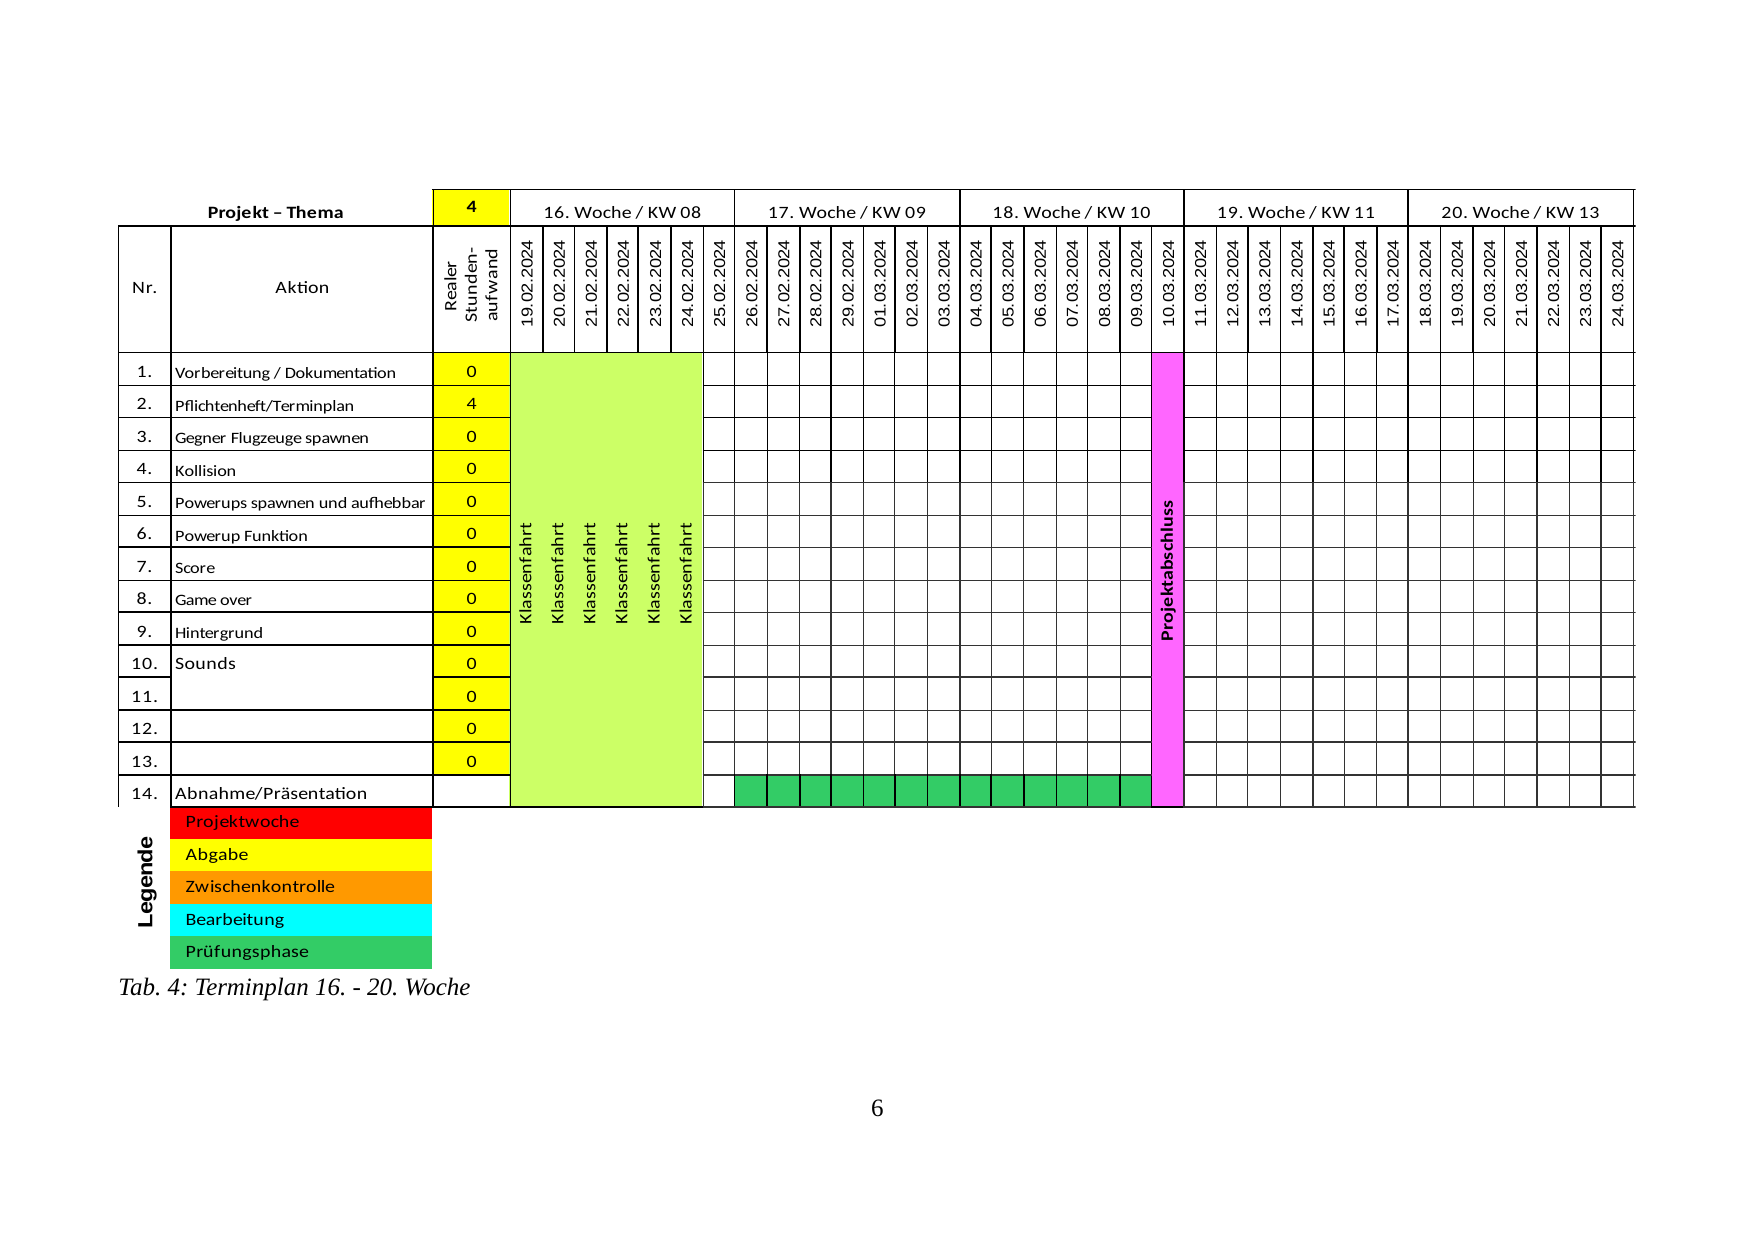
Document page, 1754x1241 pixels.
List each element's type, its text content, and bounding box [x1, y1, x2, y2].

text Tab. 4: Terminplan 16. - 20. Woche [1505, 227, 1536, 352]
text Tab. 4: Terminplan 16. - 20. Woche [639, 227, 670, 352]
text Tab. 4: Terminplan 16. - 20. Woche [864, 227, 894, 352]
text Tab. 4: Terminplan 16. - 20. Woche [928, 386, 959, 417]
text Tab. 4: Terminplan 16. - 20. Woche [735, 678, 767, 710]
text Tab. 4: Terminplan 16. - 20. Woche [992, 353, 1023, 385]
text Tab. 4: Terminplan 16. - 20. Woche [1409, 516, 1440, 547]
text Tab. 4: Terminplan 16. - 20. Woche [1185, 743, 1216, 774]
text Tab. 4: Terminplan 16. - 20. Woche [1409, 646, 1440, 676]
text Tab. 4: Terminplan 16. - 20. Woche [172, 516, 432, 546]
text Tab. 4: Terminplan 16. - 20. Woche [1057, 516, 1087, 547]
text Tab. 4: Terminplan 16. - 20. Woche [1538, 227, 1569, 352]
text Tab. 4: Terminplan 16. - 20. Woche [992, 227, 1023, 352]
text Tab. 4: Terminplan 16. - 20. Woche [895, 451, 927, 482]
text Tab. 4: Terminplan 16. - 20. Woche [1217, 483, 1247, 515]
text Tab. 4: Terminplan 16. - 20. Woche [1570, 418, 1600, 450]
text Tab. 4: Terminplan 16. - 20. Woche [992, 678, 1023, 710]
text Tab. 4: Terminplan 16. - 20. Woche [1057, 353, 1087, 385]
text Tab. 4: Terminplan 16. - 20. Woche [1217, 353, 1247, 385]
text Tab. 4: Terminplan 16. - 20. Woche [1474, 646, 1504, 676]
text Tab. 4: Terminplan 16. - 20. Woche [1281, 646, 1312, 676]
text Tab. 4: Terminplan 16. - 20. Woche [1024, 516, 1056, 547]
text Tab. 4: Terminplan 16. - 20. Woche [992, 613, 1023, 645]
text Tab. 4: Terminplan 16. - 20. Woche [1441, 418, 1473, 450]
text Tab. 4: Terminplan 16. - 20. Woche [895, 418, 927, 450]
text Tab. 4: Terminplan 16. - 20. Woche [1088, 353, 1120, 385]
text Tab. 4: Terminplan 16. - 20. Woche [1314, 483, 1344, 515]
text Tab. 4: Terminplan 16. - 20. Woche [1474, 711, 1504, 741]
text Tab. 4: Terminplan 16. - 20. Woche [1377, 678, 1407, 710]
text Tab. 4: Terminplan 16. - 20. Woche [1281, 418, 1312, 450]
text Tab. 4: Terminplan 16. - 20. Woche [1474, 483, 1504, 515]
text Tab. 4: Terminplan 16. - 20. Woche [1505, 581, 1536, 612]
text Tab. 4: Terminplan 16. - 20. Woche [1441, 711, 1473, 741]
text Tab. 4: Terminplan 16. - 20. Woche [1121, 678, 1151, 710]
text Tab. 4: Terminplan 16. - 20. Woche [832, 678, 863, 710]
text Tab. 4: Terminplan 16. - 20. Woche [961, 743, 991, 774]
text Tab. 4: Terminplan 16. - 20. Woche [735, 418, 767, 450]
text Tab. 4: Terminplan 16. - 20. Woche [832, 418, 863, 450]
text Tab. 4: Terminplan 16. - 20. Woche [1538, 581, 1569, 612]
text Tab. 4: Terminplan 16. - 20. Woche [1248, 776, 1280, 806]
text Tab. 4: Terminplan 16. - 20. Woche [1441, 776, 1473, 806]
text Tab. 4: Terminplan 16. - 20. Woche [864, 711, 894, 741]
text Tab. 4: Terminplan 16. - 20. Woche [1409, 678, 1440, 710]
text Tab. 4: Terminplan 16. - 20. Woche [1377, 353, 1407, 385]
text Tab. 4: Terminplan 16. - 20. Woche [1538, 678, 1569, 710]
text Tab. 4: Terminplan 16. - 20. Woche [1281, 776, 1312, 806]
text Tab. 4: Terminplan 16. - 20. Woche [1121, 581, 1151, 612]
text Tab. 4: Terminplan 16. - 20. Woche [119, 418, 170, 450]
text Tab. 4: Terminplan 16. - 20. Woche [1538, 483, 1569, 515]
text Tab. 4: Terminplan 16. - 20. Woche [864, 646, 894, 676]
text Tab. 4: Terminplan 16. - 20. Woche [992, 418, 1023, 450]
text Tab. 4: Terminplan 16. - 20. Woche [1409, 776, 1440, 806]
text Tab. 4: Terminplan 16. - 20. Woche [895, 613, 927, 645]
text Tab. 4: Terminplan 16. - 20. Woche [172, 646, 432, 709]
text Tab. 4: Terminplan 16. - 20. Woche [119, 227, 170, 352]
text Tab. 4: Terminplan 16. - 20. Woche [1474, 743, 1504, 774]
text Tab. 4: Terminplan 16. - 20. Woche [172, 711, 432, 741]
text Tab. 4: Terminplan 16. - 20. Woche [1248, 678, 1280, 710]
text Tab. 4: Terminplan 16. - 20. Woche [992, 743, 1023, 774]
text Tab. 4: Terminplan 16. - 20. Woche [1217, 646, 1247, 676]
text Tab. 4: Terminplan 16. - 20. Woche [1377, 581, 1407, 612]
text Tab. 4: Terminplan 16. - 20. Woche [1281, 743, 1312, 774]
text Tab. 4: Terminplan 16. - 20. Woche [1538, 548, 1569, 580]
text Tab. 4: Terminplan 16. - 20. Woche [1217, 227, 1247, 352]
text Tab. 4: Terminplan 16. - 20. Woche [1570, 613, 1600, 645]
text Tab. 4: Terminplan 16. - 20. Woche [832, 227, 863, 352]
text Tab. 4: Terminplan 16. - 20. Woche [961, 613, 991, 645]
text Tab. 4: Terminplan 16. - 20. Woche [1314, 386, 1344, 417]
text Tab. 4: Terminplan 16. - 20. Woche [1248, 483, 1280, 515]
text Tab. 4: Terminplan 16. - 20. Woche [895, 711, 927, 741]
text Tab. 4: Terminplan 16. - 20. Woche [1602, 516, 1633, 547]
text Tab. 4: Terminplan 16. - 20. Woche [895, 483, 927, 515]
text Tab. 4: Terminplan 16. - 20. Woche [895, 516, 927, 547]
text Tab. 4: Terminplan 16. - 20. Woche [1570, 548, 1600, 580]
text Tab. 4: Terminplan 16. - 20. Woche [1602, 613, 1633, 645]
text Tab. 4: Terminplan 16. - 20. Woche [864, 418, 894, 450]
text Tab. 4: Terminplan 16. - 20. Woche [1474, 451, 1504, 482]
text Tab. 4: Terminplan 16. - 20. Woche [704, 548, 734, 580]
text Tab. 4: Terminplan 16. - 20. Woche [1057, 613, 1087, 645]
text Tab. 4: Terminplan 16. - 20. Woche [928, 743, 959, 774]
text Tab. 4: Terminplan 16. - 20. Woche [928, 711, 959, 741]
text Tab. 4: Terminplan 16. - 20. Woche [1474, 386, 1504, 417]
text Tab. 4: Terminplan 16. - 20. Woche [1538, 711, 1569, 741]
text Tab. 4: Terminplan 16. - 20. Woche [172, 613, 432, 644]
text Tab. 4: Terminplan 16. - 20. Woche [735, 353, 767, 385]
text Tab. 4: Terminplan 16. - 20. Woche [1057, 678, 1087, 710]
text Tab. 4: Terminplan 16. - 20. Woche [1505, 418, 1536, 450]
text Tab. 4: Terminplan 16. - 20. Woche [1121, 483, 1151, 515]
text Tab. 4: Terminplan 16. - 20. Woche [1024, 451, 1056, 482]
text Tab. 4: Terminplan 16. - 20. Woche [1377, 483, 1407, 515]
text Tab. 4: Terminplan 16. - 20. Woche [768, 386, 799, 417]
text Tab. 4: Terminplan 16. - 20. Woche [832, 646, 863, 676]
text Tab. 4: Terminplan 16. - 20. Woche [1409, 190, 1633, 225]
text Tab. 4: Terminplan 16. - 20. Woche [1314, 353, 1344, 385]
text Tab. 4: Terminplan 16. - 20. Woche [1505, 353, 1536, 385]
text Tab. 4: Terminplan 16. - 20. Woche [1314, 776, 1344, 806]
text Tab. 4: Terminplan 16. - 20. Woche [768, 581, 799, 612]
text Tab. 4: Terminplan 16. - 20. Woche [1377, 711, 1407, 741]
text Tab. 4: Terminplan 16. - 20. Woche [864, 743, 894, 774]
text Tab. 4: Terminplan 16. - 20. Woche [1474, 776, 1504, 806]
text Tab. 4: Terminplan 16. - 20. Woche [172, 418, 432, 450]
text Tab. 4: Terminplan 16. - 20. Woche [1248, 516, 1280, 547]
text Tab. 4: Terminplan 16. - 20. Woche [704, 678, 734, 710]
text Tab. 4: Terminplan 16. - 20. Woche [1185, 353, 1216, 385]
text Tab. 4: Terminplan 16. - 20. Woche [992, 386, 1023, 417]
text Tab. 4: Terminplan 16. - 20. Woche [1024, 353, 1056, 385]
text Tab. 4: Terminplan 16. - 20. Woche [768, 227, 799, 352]
text Tab. 4: Terminplan 16. - 20. Woche [832, 613, 863, 645]
text Tab. 4: Terminplan 16. - 20. Woche [1409, 548, 1440, 580]
text Tab. 4: Terminplan 16. - 20. Woche [1121, 386, 1151, 417]
text Tab. 4: Terminplan 16. - 20. Woche [1570, 678, 1600, 710]
text Tab. 4: Terminplan 16. - 20. Woche [1248, 451, 1280, 482]
text Tab. 4: Terminplan 16. - 20. Woche [1088, 451, 1120, 482]
text Tab. 4: Terminplan 16. - 20. Woche [1505, 451, 1536, 482]
text Tab. 4: Terminplan 16. - 20. Woche [992, 646, 1023, 676]
text Tab. 4: Terminplan 16. - 20. Woche [1377, 418, 1407, 450]
text Tab. 4: Terminplan 16. - 20. Woche [1152, 227, 1183, 352]
text Tab. 4: Terminplan 16. - 20. Woche [119, 386, 170, 417]
text Tab. 4: Terminplan 16. - 20. Woche [1248, 711, 1280, 741]
text Tab. 4: Terminplan 16. - 20. Woche [1281, 613, 1312, 645]
text Tab. 4: Terminplan 16. - 20. Woche [1570, 646, 1600, 676]
text Tab. 4: Terminplan 16. - 20. Woche [1474, 581, 1504, 612]
text Tab. 4: Terminplan 16. - 20. Woche [511, 227, 542, 352]
text Tab. 4: Terminplan 16. - 20. Woche [172, 451, 432, 482]
text Tab. 4: Terminplan 16. - 20. Woche [1345, 353, 1376, 385]
text Tab. 4: Terminplan 16. - 20. Woche [119, 613, 170, 644]
text Tab. 4: Terminplan 16. - 20. Woche [1345, 548, 1376, 580]
text Tab. 4: Terminplan 16. - 20. Woche [832, 711, 863, 741]
text Tab. 4: Terminplan 16. - 20. Woche [1248, 613, 1280, 645]
text Tab. 4: Terminplan 16. - 20. Woche [1377, 646, 1407, 676]
text Tab. 4: Terminplan 16. - 20. Woche [1248, 743, 1280, 774]
text Tab. 4: Terminplan 16. - 20. Woche [1570, 743, 1600, 774]
text Tab. 4: Terminplan 16. - 20. Woche [1121, 353, 1151, 385]
text Tab. 4: Terminplan 16. - 20. Woche [1121, 451, 1151, 482]
text Tab. 4: Terminplan 16. - 20. Woche [118, 776, 1636, 1001]
text Tab. 4: Terminplan 16. - 20. Woche [800, 646, 830, 676]
text Tab. 4: Terminplan 16. - 20. Woche [119, 743, 170, 774]
text Tab. 4: Terminplan 16. - 20. Woche [1185, 190, 1407, 225]
text Tab. 4: Terminplan 16. - 20. Woche [1088, 743, 1120, 774]
text Tab. 4: Terminplan 16. - 20. Woche [704, 353, 734, 385]
text Tab. 4: Terminplan 16. - 20. Woche [961, 227, 990, 352]
text Tab. 4: Terminplan 16. - 20. Woche [961, 548, 991, 580]
text Tab. 4: Terminplan 16. - 20. Woche [928, 548, 959, 580]
text Tab. 4: Terminplan 16. - 20. Woche [1185, 386, 1216, 417]
text Tab. 4: Terminplan 16. - 20. Woche [961, 190, 1183, 225]
text Tab. 4: Terminplan 16. - 20. Woche [864, 548, 894, 580]
text Tab. 4: Terminplan 16. - 20. Woche [895, 386, 927, 417]
text Tab. 4: Terminplan 16. - 20. Woche [1185, 548, 1216, 580]
text Tab. 4: Terminplan 16. - 20. Woche [768, 516, 799, 547]
text Tab. 4: Terminplan 16. - 20. Woche [1314, 711, 1344, 741]
text Tab. 4: Terminplan 16. - 20. Woche [832, 516, 863, 547]
text Tab. 4: Terminplan 16. - 20. Woche [1088, 483, 1120, 515]
text Tab. 4: Terminplan 16. - 20. Woche [832, 451, 863, 482]
text Tab. 4: Terminplan 16. - 20. Woche [864, 451, 894, 482]
text Tab. 4: Terminplan 16. - 20. Woche [1345, 678, 1376, 710]
text Tab. 4: Terminplan 16. - 20. Woche [1570, 386, 1600, 417]
text Tab. 4: Terminplan 16. - 20. Woche [1474, 516, 1504, 547]
text Tab. 4: Terminplan 16. - 20. Woche [1602, 451, 1633, 482]
text Tab. 4: Terminplan 16. - 20. Woche [992, 711, 1023, 741]
text Tab. 4: Terminplan 16. - 20. Woche [1314, 516, 1344, 547]
text Tab. 4: Terminplan 16. - 20. Woche [1505, 743, 1536, 774]
text Tab. 4: Terminplan 16. - 20. Woche [1377, 548, 1407, 580]
text Tab. 4: Terminplan 16. - 20. Woche [992, 483, 1023, 515]
text Tab. 4: Terminplan 16. - 20. Woche [864, 613, 894, 645]
text Tab. 4: Terminplan 16. - 20. Woche [1538, 516, 1569, 547]
text Tab. 4: Terminplan 16. - 20. Woche [800, 743, 830, 774]
text Tab. 4: Terminplan 16. - 20. Woche [1377, 451, 1407, 482]
text Tab. 4: Terminplan 16. - 20. Woche [1314, 581, 1344, 612]
text Tab. 4: Terminplan 16. - 20. Woche [1441, 227, 1472, 352]
text Tab. 4: Terminplan 16. - 20. Woche [1441, 743, 1473, 774]
text Tab. 4: Terminplan 16. - 20. Woche [800, 516, 830, 547]
text Tab. 4: Terminplan 16. - 20. Woche [992, 548, 1023, 580]
text Tab. 4: Terminplan 16. - 20. Woche [1057, 743, 1087, 774]
text Tab. 4: Terminplan 16. - 20. Woche [1602, 581, 1633, 612]
text Tab. 4: Terminplan 16. - 20. Woche [1505, 548, 1536, 580]
text Tab. 4: Terminplan 16. - 20. Woche [1409, 743, 1440, 774]
text Tab. 4: Terminplan 16. - 20. Woche [1538, 646, 1569, 676]
text Tab. 4: Terminplan 16. - 20. Woche [1217, 418, 1247, 450]
text Tab. 4: Terminplan 16. - 20. Woche [1248, 386, 1280, 417]
text Tab. 4: Terminplan 16. - 20. Woche [1024, 386, 1056, 417]
text Tab. 4: Terminplan 16. - 20. Woche [1538, 386, 1569, 417]
text Tab. 4: Terminplan 16. - 20. Woche [704, 451, 734, 482]
text Tab. 4: Terminplan 16. - 20. Woche [1185, 678, 1216, 710]
text Tab. 4: Terminplan 16. - 20. Woche [1409, 386, 1440, 417]
text Tab. 4: Terminplan 16. - 20. Woche [864, 483, 894, 515]
text Tab. 4: Terminplan 16. - 20. Woche [1314, 451, 1344, 482]
text Tab. 4: Terminplan 16. - 20. Woche [1024, 548, 1056, 580]
text Tab. 4: Terminplan 16. - 20. Woche [800, 386, 830, 417]
text Tab. 4: Terminplan 16. - 20. Woche [768, 483, 799, 515]
text Tab. 4: Terminplan 16. - 20. Woche [1217, 451, 1247, 482]
text Tab. 4: Terminplan 16. - 20. Woche [1248, 646, 1280, 676]
text Tab. 4: Terminplan 16. - 20. Woche [704, 227, 734, 352]
text Tab. 4: Terminplan 16. - 20. Woche [1024, 418, 1056, 450]
text Tab. 4: Terminplan 16. - 20. Woche [434, 776, 509, 806]
text Tab. 4: Terminplan 16. - 20. Woche [1409, 613, 1440, 645]
text Tab. 4: Terminplan 16. - 20. Woche [1217, 613, 1247, 645]
text Tab. 4: Terminplan 16. - 20. Woche [992, 581, 1023, 612]
text Tab. 4: Terminplan 16. - 20. Woche [1345, 418, 1376, 450]
text Tab. 4: Terminplan 16. - 20. Woche [608, 227, 637, 352]
text Tab. 4: Terminplan 16. - 20. Woche [1217, 548, 1247, 580]
text Tab. 4: Terminplan 16. - 20. Woche [1570, 227, 1600, 352]
text Tab. 4: Terminplan 16. - 20. Woche [704, 386, 734, 417]
text Tab. 4: Terminplan 16. - 20. Woche [1602, 386, 1633, 417]
text Tab. 4: Terminplan 16. - 20. Woche [1570, 451, 1600, 482]
text Tab. 4: Terminplan 16. - 20. Woche [1217, 516, 1247, 547]
text Tab. 4: Terminplan 16. - 20. Woche [119, 646, 170, 676]
text Tab. 4: Terminplan 16. - 20. Woche [1314, 678, 1344, 710]
text Tab. 4: Terminplan 16. - 20. Woche [1185, 646, 1216, 676]
text Tab. 4: Terminplan 16. - 20. Woche [1377, 386, 1407, 417]
text Tab. 4: Terminplan 16. - 20. Woche [800, 613, 830, 645]
text Tab. 4: Terminplan 16. - 20. Woche [800, 711, 830, 741]
text Tab. 4: Terminplan 16. - 20. Woche [1185, 516, 1216, 547]
text Tab. 4: Terminplan 16. - 20. Woche [928, 678, 959, 710]
text Tab. 4: Terminplan 16. - 20. Woche [1602, 678, 1633, 710]
text Tab. 4: Terminplan 16. - 20. Woche [1024, 483, 1056, 515]
text Tab. 4: Terminplan 16. - 20. Woche [575, 227, 606, 352]
text Tab. 4: Terminplan 16. - 20. Woche [1409, 418, 1440, 450]
text Tab. 4: Terminplan 16. - 20. Woche [1185, 613, 1216, 645]
text Tab. 4: Terminplan 16. - 20. Woche [992, 516, 1023, 547]
text Tab. 4: Terminplan 16. - 20. Woche [1409, 711, 1440, 741]
text Tab. 4: Terminplan 16. - 20. Woche [800, 418, 830, 450]
text Tab. 4: Terminplan 16. - 20. Woche [832, 743, 863, 774]
text Tab. 4: Terminplan 16. - 20. Woche [704, 418, 734, 450]
text Tab. 4: Terminplan 16. - 20. Woche [1474, 548, 1504, 580]
text Tab. 4: Terminplan 16. - 20. Woche [1441, 548, 1473, 580]
text Tab. 4: Terminplan 16. - 20. Woche [928, 646, 959, 676]
text Tab. 4: Terminplan 16. - 20. Woche [119, 353, 170, 385]
text Tab. 4: Terminplan 16. - 20. Woche [1441, 646, 1473, 676]
text Tab. 4: Terminplan 16. - 20. Woche [1185, 711, 1216, 741]
text Tab. 4: Terminplan 16. - 20. Woche [1538, 776, 1569, 806]
text Tab. 4: Terminplan 16. - 20. Woche [704, 483, 734, 515]
text Tab. 4: Terminplan 16. - 20. Woche [1441, 451, 1473, 482]
text Tab. 4: Terminplan 16. - 20. Woche [768, 418, 799, 450]
text Tab. 4: Terminplan 16. - 20. Woche [1602, 646, 1633, 676]
text Tab. 4: Terminplan 16. - 20. Woche [1185, 451, 1216, 482]
text Tab. 4: Terminplan 16. - 20. Woche [1570, 581, 1600, 612]
text Tab. 4: Terminplan 16. - 20. Woche [735, 227, 766, 352]
text Tab. 4: Terminplan 16. - 20. Woche [1057, 451, 1087, 482]
text Tab. 4: Terminplan 16. - 20. Woche [1538, 451, 1569, 482]
text Tab. 4: Terminplan 16. - 20. Woche [735, 646, 767, 676]
text Tab. 4: Terminplan 16. - 20. Woche [1409, 483, 1440, 515]
text Tab. 4: Terminplan 16. - 20. Woche [1570, 353, 1600, 385]
text Tab. 4: Terminplan 16. - 20. Woche [1538, 353, 1569, 385]
text Tab. 4: Terminplan 16. - 20. Woche [1474, 613, 1504, 645]
text Tab. 4: Terminplan 16. - 20. Woche [172, 483, 432, 515]
text Tab. 4: Terminplan 16. - 20. Woche [172, 743, 432, 774]
text Tab. 4: Terminplan 16. - 20. Woche [1314, 646, 1344, 676]
text Tab. 4: Terminplan 16. - 20. Woche [1281, 581, 1312, 612]
text Tab. 4: Terminplan 16. - 20. Woche [434, 227, 510, 352]
text Tab. 4: Terminplan 16. - 20. Woche [768, 548, 799, 580]
text Tab. 4: Terminplan 16. - 20. Woche [928, 516, 959, 547]
text Tab. 4: Terminplan 16. - 20. Woche [1409, 353, 1440, 385]
text Tab. 4: Terminplan 16. - 20. Woche [1377, 516, 1407, 547]
text Tab. 4: Terminplan 16. - 20. Woche [895, 353, 927, 385]
text Tab. 4: Terminplan 16. - 20. Woche [768, 451, 799, 482]
text Tab. 4: Terminplan 16. - 20. Woche [1441, 516, 1473, 547]
text Tab. 4: Terminplan 16. - 20. Woche [119, 451, 170, 482]
text Tab. 4: Terminplan 16. - 20. Woche [119, 711, 170, 741]
text Tab. 4: Terminplan 16. - 20. Woche [1281, 227, 1312, 352]
text Tab. 4: Terminplan 16. - 20. Woche [832, 483, 863, 515]
text Tab. 4: Terminplan 16. - 20. Woche [172, 776, 432, 806]
text Tab. 4: Terminplan 16. - 20. Woche [800, 548, 830, 580]
text Tab. 4: Terminplan 16. - 20. Woche [511, 190, 734, 225]
text Tab. 4: Terminplan 16. - 20. Woche [1088, 516, 1120, 547]
text Tab. 4: Terminplan 16. - 20. Woche [895, 646, 927, 676]
text Tab. 4: Terminplan 16. - 20. Woche [1121, 613, 1151, 645]
text Tab. 4: Terminplan 16. - 20. Woche [895, 743, 927, 774]
text Tab. 4: Terminplan 16. - 20. Woche [961, 483, 991, 515]
text Tab. 4: Terminplan 16. - 20. Woche [928, 581, 959, 612]
text Tab. 4: Terminplan 16. - 20. Woche [1057, 711, 1087, 741]
text Tab. 4: Terminplan 16. - 20. Woche [864, 516, 894, 547]
text Tab. 4: Terminplan 16. - 20. Woche [704, 613, 734, 645]
text Tab. 4: Terminplan 16. - 20. Woche [119, 678, 170, 709]
text Tab. 4: Terminplan 16. - 20. Woche [1377, 743, 1407, 774]
text Tab. 4: Terminplan 16. - 20. Woche [864, 581, 894, 612]
text Tab. 4: Terminplan 16. - 20. Woche [119, 581, 170, 611]
text Tab. 4: Terminplan 16. - 20. Woche [1088, 678, 1120, 710]
text Tab. 4: Terminplan 16. - 20. Woche [1441, 613, 1473, 645]
text Tab. 4: Terminplan 16. - 20. Woche [1602, 776, 1633, 806]
text Tab. 4: Terminplan 16. - 20. Woche [1409, 581, 1440, 612]
text Tab. 4: Terminplan 16. - 20. Woche [1024, 613, 1056, 645]
text Tab. 4: Terminplan 16. - 20. Woche [1505, 483, 1536, 515]
text Tab. 4: Terminplan 16. - 20. Woche [1345, 483, 1376, 515]
text Tab. 4: Terminplan 16. - 20. Woche [1602, 418, 1633, 450]
text Tab. 4: Terminplan 16. - 20. Woche [1602, 353, 1633, 385]
text Tab. 4: Terminplan 16. - 20. Woche [1057, 581, 1087, 612]
text Tab. 4: Terminplan 16. - 20. Woche [1057, 548, 1087, 580]
text Tab. 4: Terminplan 16. - 20. Woche [1314, 613, 1344, 645]
text Tab. 4: Terminplan 16. - 20. Woche [1378, 227, 1407, 352]
text Tab. 4: Terminplan 16. - 20. Woche [1314, 743, 1344, 774]
text Tab. 4: Terminplan 16. - 20. Woche [704, 646, 734, 676]
text Tab. 4: Terminplan 16. - 20. Woche [928, 353, 959, 385]
text Tab. 4: Terminplan 16. - 20. Woche [1570, 516, 1600, 547]
text Tab. 4: Terminplan 16. - 20. Woche [1281, 353, 1312, 385]
text Tab. 4: Terminplan 16. - 20. Woche [172, 548, 432, 580]
text Tab. 4: Terminplan 16. - 20. Woche [961, 711, 991, 741]
text Tab. 4: Terminplan 16. - 20. Woche [1088, 548, 1120, 580]
text Tab. 4: Terminplan 16. - 20. Woche [928, 613, 959, 645]
text Tab. 4: Terminplan 16. - 20. Woche [864, 386, 894, 417]
text Tab. 4: Terminplan 16. - 20. Woche [800, 678, 830, 710]
text Tab. 4: Terminplan 16. - 20. Woche [864, 353, 894, 385]
text Tab. 4: Terminplan 16. - 20. Woche [544, 227, 574, 352]
text Tab. 4: Terminplan 16. - 20. Woche [735, 581, 767, 612]
text Tab. 4: Terminplan 16. - 20. Woche [1057, 386, 1087, 417]
text Tab. 4: Terminplan 16. - 20. Woche [1474, 678, 1504, 710]
text Tab. 4: Terminplan 16. - 20. Woche [1024, 581, 1056, 612]
text Tab. 4: Terminplan 16. - 20. Woche [1281, 548, 1312, 580]
text Tab. 4: Terminplan 16. - 20. Woche [895, 678, 927, 710]
text Tab. 4: Terminplan 16. - 20. Woche [1088, 227, 1119, 352]
text Tab. 4: Terminplan 16. - 20. Woche [118, 189, 432, 225]
text Tab. 4: Terminplan 16. - 20. Woche [961, 353, 991, 385]
text Tab. 4: Terminplan 16. - 20. Woche [832, 548, 863, 580]
text Tab. 4: Terminplan 16. - 20. Woche [1088, 613, 1120, 645]
text Tab. 4: Terminplan 16. - 20. Woche [1025, 227, 1056, 352]
text Tab. 4: Terminplan 16. - 20. Woche [1088, 711, 1120, 741]
text Tab. 4: Terminplan 16. - 20. Woche [1377, 613, 1407, 645]
text Tab. 4: Terminplan 16. - 20. Woche [119, 516, 170, 546]
text Tab. 4: Terminplan 16. - 20. Woche [1121, 548, 1151, 580]
text Tab. 4: Terminplan 16. - 20. Woche [1121, 646, 1151, 676]
text Tab. 4: Terminplan 16. - 20. Woche [1248, 581, 1280, 612]
text Tab. 4: Terminplan 16. - 20. Woche [1474, 353, 1504, 385]
text Tab. 4: Terminplan 16. - 20. Woche [1441, 678, 1473, 710]
text Tab. 4: Terminplan 16. - 20. Woche [1185, 227, 1216, 352]
text Tab. 4: Terminplan 16. - 20. Woche [1570, 483, 1600, 515]
text Tab. 4: Terminplan 16. - 20. Woche [1505, 646, 1536, 676]
text Tab. 4: Terminplan 16. - 20. Woche [895, 581, 927, 612]
text Tab. 4: Terminplan 16. - 20. Woche [768, 743, 799, 774]
text Tab. 4: Terminplan 16. - 20. Woche [961, 516, 991, 547]
text Tab. 4: Terminplan 16. - 20. Woche [832, 386, 863, 417]
text Tab. 4: Terminplan 16. - 20. Woche [895, 548, 927, 580]
text Tab. 4: Terminplan 16. - 20. Woche [1345, 776, 1376, 806]
text Tab. 4: Terminplan 16. - 20. Woche [1602, 711, 1633, 741]
text Tab. 4: Terminplan 16. - 20. Woche [1088, 581, 1120, 612]
text Tab. 4: Terminplan 16. - 20. Woche [928, 418, 959, 450]
text Tab. 4: Terminplan 16. - 20. Woche [1217, 743, 1247, 774]
text Tab. 4: Terminplan 16. - 20. Woche [1474, 418, 1504, 450]
text Tab. 4: Terminplan 16. - 20. Woche [1248, 418, 1280, 450]
text Tab. 4: Terminplan 16. - 20. Woche [928, 451, 959, 482]
text Tab. 4: Terminplan 16. - 20. Woche [1281, 451, 1312, 482]
text Tab. 4: Terminplan 16. - 20. Woche [119, 483, 170, 515]
text Tab. 4: Terminplan 16. - 20. Woche [1441, 386, 1473, 417]
text Tab. 4: Terminplan 16. - 20. Woche [1345, 711, 1376, 741]
text Tab. 4: Terminplan 16. - 20. Woche [1281, 483, 1312, 515]
text Tab. 4: Terminplan 16. - 20. Woche [1088, 386, 1120, 417]
text Tab. 4: Terminplan 16. - 20. Woche [961, 678, 991, 710]
text Tab. 4: Terminplan 16. - 20. Woche [1121, 516, 1151, 547]
text Tab. 4: Terminplan 16. - 20. Woche [1505, 386, 1536, 417]
text Tab. 4: Terminplan 16. - 20. Woche [735, 451, 767, 482]
text Tab. 4: Terminplan 16. - 20. Woche [1345, 613, 1376, 645]
text Tab. 4: Terminplan 16. - 20. Woche [768, 711, 799, 741]
text Tab. 4: Terminplan 16. - 20. Woche [1281, 711, 1312, 741]
text Tab. 4: Terminplan 16. - 20. Woche [1248, 353, 1280, 385]
text Tab. 4: Terminplan 16. - 20. Woche [704, 516, 734, 547]
text Tab. 4: Terminplan 16. - 20. Woche [1088, 418, 1120, 450]
text Tab. 4: Terminplan 16. - 20. Woche [1217, 386, 1247, 417]
text Tab. 4: Terminplan 16. - 20. Woche [800, 483, 830, 515]
text Tab. 4: Terminplan 16. - 20. Woche [961, 581, 991, 612]
text Tab. 4: Terminplan 16. - 20. Woche [1602, 743, 1633, 774]
text Tab. 4: Terminplan 16. - 20. Woche [1505, 711, 1536, 741]
text Tab. 4: Terminplan 16. - 20. Woche [1345, 646, 1376, 676]
text Tab. 4: Terminplan 16. - 20. Woche [1538, 743, 1569, 774]
text Tab. 4: Terminplan 16. - 20. Woche [704, 581, 734, 612]
text Tab. 4: Terminplan 16. - 20. Woche [1441, 483, 1473, 515]
text Tab. 4: Terminplan 16. - 20. Woche [928, 227, 959, 352]
text Tab. 4: Terminplan 16. - 20. Woche [172, 227, 432, 352]
text Tab. 4: Terminplan 16. - 20. Woche [1057, 227, 1087, 352]
text Tab. 4: Terminplan 16. - 20. Woche [768, 646, 799, 676]
text Tab. 4: Terminplan 16. - 20. Woche [1602, 548, 1633, 580]
text Tab. 4: Terminplan 16. - 20. Woche [1281, 678, 1312, 710]
text Tab. 4: Terminplan 16. - 20. Woche [832, 581, 863, 612]
text Tab. 4: Terminplan 16. - 20. Woche [1185, 581, 1216, 612]
text Tab. 4: Terminplan 16. - 20. Woche [1314, 227, 1343, 352]
text Tab. 4: Terminplan 16. - 20. Woche [1377, 776, 1407, 806]
text Tab. 4: Terminplan 16. - 20. Woche [1409, 227, 1440, 352]
text Tab. 4: Terminplan 16. - 20. Woche [704, 743, 734, 774]
text Tab. 4: Terminplan 16. - 20. Woche [735, 516, 767, 547]
text Tab. 4: Terminplan 16. - 20. Woche [1249, 227, 1280, 352]
text Tab. 4: Terminplan 16. - 20. Woche [1057, 483, 1087, 515]
text Tab. 4: Terminplan 16. - 20. Woche [1314, 418, 1344, 450]
text Tab. 4: Terminplan 16. - 20. Woche [1217, 581, 1247, 612]
text Tab. 4: Terminplan 16. - 20. Woche [735, 743, 767, 774]
text Tab. 4: Terminplan 16. - 20. Woche [896, 227, 927, 352]
text Tab. 4: Terminplan 16. - 20. Woche [1345, 386, 1376, 417]
text Tab. 4: Terminplan 16. - 20. Woche [800, 581, 830, 612]
text Tab. 4: Terminplan 16. - 20. Woche [1024, 678, 1056, 710]
text Tab. 4: Terminplan 16. - 20. Woche [928, 483, 959, 515]
text Tab. 4: Terminplan 16. - 20. Woche [1505, 678, 1536, 710]
text Tab. 4: Terminplan 16. - 20. Woche [1441, 353, 1473, 385]
text Tab. 4: Terminplan 16. - 20. Woche [1570, 711, 1600, 741]
text Tab. 4: Terminplan 16. - 20. Woche [735, 386, 767, 417]
text Tab. 4: Terminplan 16. - 20. Woche [1345, 516, 1376, 547]
text Tab. 4: Terminplan 16. - 20. Woche [1345, 227, 1376, 352]
text Tab. 4: Terminplan 16. - 20. Woche [768, 678, 799, 710]
text Tab. 4: Terminplan 16. - 20. Woche [735, 483, 767, 515]
text Tab. 4: Terminplan 16. - 20. Woche [864, 678, 894, 710]
text Tab. 4: Terminplan 16. - 20. Woche [961, 646, 991, 676]
text Tab. 4: Terminplan 16. - 20. Woche [961, 418, 991, 450]
text Tab. 4: Terminplan 16. - 20. Woche [1121, 418, 1151, 450]
text Tab. 4: Terminplan 16. - 20. Woche [1505, 613, 1536, 645]
text Tab. 4: Terminplan 16. - 20. Woche [1057, 646, 1087, 676]
text Tab. 4: Terminplan 16. - 20. Woche [1121, 711, 1151, 741]
text Tab. 4: Terminplan 16. - 20. Woche [800, 353, 830, 385]
text Tab. 4: Terminplan 16. - 20. Woche [800, 451, 830, 482]
text Tab. 4: Terminplan 16. - 20. Woche [992, 451, 1023, 482]
text Tab. 4: Terminplan 16. - 20. Woche [1538, 613, 1569, 645]
text Tab. 4: Terminplan 16. - 20. Woche [1248, 548, 1280, 580]
text Tab. 4: Terminplan 16. - 20. Woche [1281, 516, 1312, 547]
text Tab. 4: Terminplan 16. - 20. Woche [1345, 451, 1376, 482]
text Tab. 4: Terminplan 16. - 20. Woche [172, 581, 432, 611]
text Tab. 4: Terminplan 16. - 20. Woche [1409, 451, 1440, 482]
text Tab. 4: Terminplan 16. - 20. Woche [1057, 418, 1087, 450]
text Tab. 4: Terminplan 16. - 20. Woche [1217, 678, 1247, 710]
text Tab. 4: Terminplan 16. - 20. Woche [1570, 776, 1600, 806]
text Tab. 4: Terminplan 16. - 20. Woche [1314, 548, 1344, 580]
text Tab. 4: Terminplan 16. - 20. Woche [1602, 483, 1633, 515]
text Tab. 4: Terminplan 16. - 20. Woche [1217, 776, 1247, 806]
text Tab. 4: Terminplan 16. - 20. Woche [672, 227, 703, 352]
text Tab. 4: Terminplan 16. - 20. Woche [1345, 743, 1376, 774]
text Tab. 4: Terminplan 16. - 20. Woche [1185, 776, 1216, 806]
text Tab. 4: Terminplan 16. - 20. Woche [961, 451, 991, 482]
text Tab. 4: Terminplan 16. - 20. Woche [768, 613, 799, 645]
text Tab. 4: Terminplan 16. - 20. Woche [801, 227, 830, 352]
text Tab. 4: Terminplan 16. - 20. Woche [1121, 227, 1151, 352]
text Tab. 4: Terminplan 16. - 20. Woche [1505, 776, 1536, 806]
text Tab. 4: Terminplan 16. - 20. Woche [704, 711, 734, 741]
text Tab. 4: Terminplan 16. - 20. Woche [1441, 581, 1473, 612]
text Tab. 4: Terminplan 16. - 20. Woche [1505, 516, 1536, 547]
text Tab. 4: Terminplan 16. - 20. Woche [1281, 386, 1312, 417]
text Tab. 4: Terminplan 16. - 20. Woche [1024, 711, 1056, 741]
text Tab. 4: Terminplan 16. - 20. Woche [832, 353, 863, 385]
text Tab. 4: Terminplan 16. - 20. Woche [1538, 418, 1569, 450]
text Tab. 4: Terminplan 16. - 20. Woche [172, 353, 432, 385]
text Tab. 4: Terminplan 16. - 20. Woche [1602, 227, 1633, 352]
text Tab. 4: Terminplan 16. - 20. Woche [704, 776, 734, 806]
text Tab. 4: Terminplan 16. - 20. Woche [735, 548, 767, 580]
text Tab. 4: Terminplan 16. - 20. Woche [1024, 646, 1056, 676]
text Tab. 4: Terminplan 16. - 20. Woche [119, 548, 170, 580]
text Tab. 4: Terminplan 16. - 20. Woche [1185, 418, 1216, 450]
text Tab. 4: Terminplan 16. - 20. Woche [1345, 581, 1376, 612]
text Tab. 4: Terminplan 16. - 20. Woche [1217, 711, 1247, 741]
text Tab. 4: Terminplan 16. - 20. Woche [768, 353, 799, 385]
text Tab. 4: Terminplan 16. - 20. Woche [735, 711, 767, 741]
text Tab. 4: Terminplan 16. - 20. Woche [1088, 646, 1120, 676]
text Tab. 4: Terminplan 16. - 20. Woche [735, 613, 767, 645]
text Tab. 4: Terminplan 16. - 20. Woche [735, 190, 959, 225]
text Tab. 4: Terminplan 16. - 20. Woche [172, 386, 432, 417]
text Tab. 4: Terminplan 16. - 20. Woche [1121, 743, 1151, 774]
text Tab. 4: Terminplan 16. - 20. Woche [1024, 743, 1056, 774]
text Tab. 4: Terminplan 16. - 20. Woche [1474, 227, 1504, 352]
text Tab. 4: Terminplan 16. - 20. Woche [1185, 483, 1216, 515]
text Tab. 4: Terminplan 16. - 20. Woche [961, 386, 991, 417]
